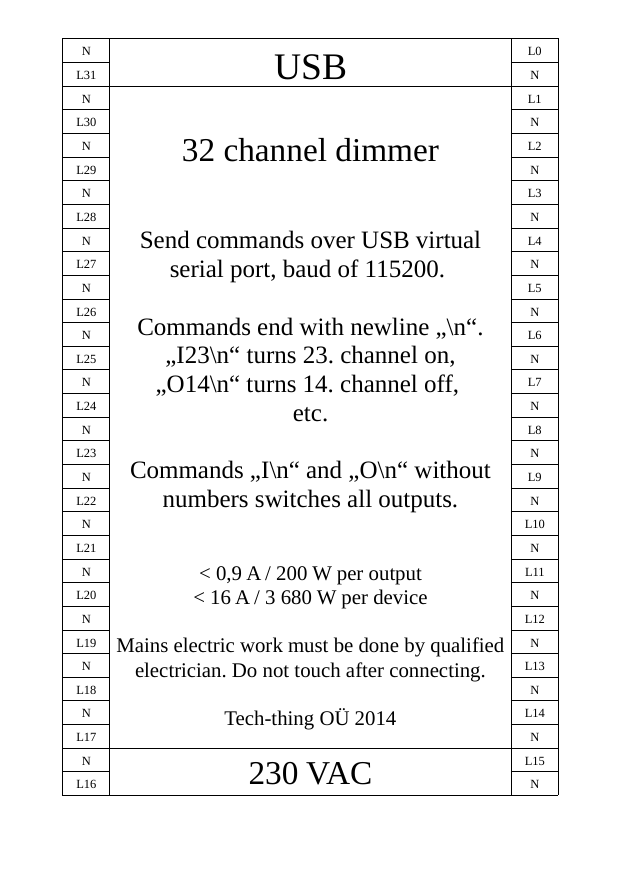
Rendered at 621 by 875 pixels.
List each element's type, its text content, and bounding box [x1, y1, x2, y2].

table_cell L16 [63, 772, 109, 795]
table_cell L24 [63, 394, 109, 417]
table_cell N [512, 536, 558, 558]
table_cell L30 [63, 110, 109, 133]
table_cell N [512, 583, 558, 606]
table_cell L22 [63, 489, 109, 511]
table_cell N [63, 181, 109, 204]
table_cell L28 [63, 205, 109, 227]
table_cell N [512, 441, 558, 464]
table_cell L9 [512, 465, 558, 488]
table_cell L31 [63, 63, 109, 86]
table_cell N [512, 110, 558, 133]
table_cell L19 [63, 631, 109, 653]
table_cell N [63, 134, 109, 157]
table_cell L20 [63, 583, 109, 606]
table_cell N [63, 654, 109, 677]
table_header N [63, 39, 109, 62]
table_cell N [63, 323, 109, 346]
table_cell N [63, 276, 109, 298]
table_cell N [63, 370, 109, 393]
table_cell 32 channel dimmer Send commands over USB virtual serial port, baud of 115200. Commands end with newline „\n“. „I23\n“ turns 23. channel on, „O14\n“ turns 14. channel off, etc. Commands „I\n“ and „O\n“ without numbers switches all outputs. < 0,9 A / 200 W per output < 16 A / 3 680 W per device Mains electric work must be done by qualified electrician. Do not touch after connecting. Tech-thing OÜ 2014 [110, 87, 511, 748]
table_cell L13 [512, 654, 558, 677]
table_cell L4 [512, 229, 558, 251]
table_cell N [512, 394, 558, 417]
table_cell L7 [512, 370, 558, 393]
table_header L0 [512, 39, 558, 62]
table_cell N [63, 229, 109, 251]
table_cell N [63, 701, 109, 724]
table_cell N [512, 631, 558, 653]
table_cell N [512, 300, 558, 322]
table_cell N [63, 749, 109, 771]
table_cell N [512, 489, 558, 511]
table_cell 230 VAC [110, 749, 511, 795]
table_cell L10 [512, 512, 558, 535]
table_header USB [110, 39, 511, 86]
table_cell N [512, 205, 558, 227]
table_cell L5 [512, 276, 558, 298]
table_cell N [512, 678, 558, 700]
table_cell L23 [63, 441, 109, 464]
table_cell L25 [63, 347, 109, 369]
table_cell L29 [63, 158, 109, 180]
table_cell L8 [512, 418, 558, 440]
table_cell N [512, 158, 558, 180]
table_cell N [512, 252, 558, 275]
table_cell N [63, 418, 109, 440]
table_cell L18 [63, 678, 109, 700]
table_cell N [512, 63, 558, 86]
table_cell N [512, 347, 558, 369]
table_cell L11 [512, 560, 558, 582]
table_cell N [63, 465, 109, 488]
table_cell N [512, 725, 558, 748]
table_cell N [63, 512, 109, 535]
table_cell N [63, 607, 109, 629]
table_cell L3 [512, 181, 558, 204]
table_cell L17 [63, 725, 109, 748]
table_cell L2 [512, 134, 558, 157]
table_cell N [63, 87, 109, 109]
table_cell L26 [63, 300, 109, 322]
table_cell L21 [63, 536, 109, 558]
table_cell N [63, 560, 109, 582]
table_cell L1 [512, 87, 558, 109]
table_cell L12 [512, 607, 558, 629]
table_cell L15 [512, 749, 558, 771]
table_cell L6 [512, 323, 558, 346]
table_cell L27 [63, 252, 109, 275]
table_cell N [512, 772, 558, 795]
table_cell L14 [512, 701, 558, 724]
